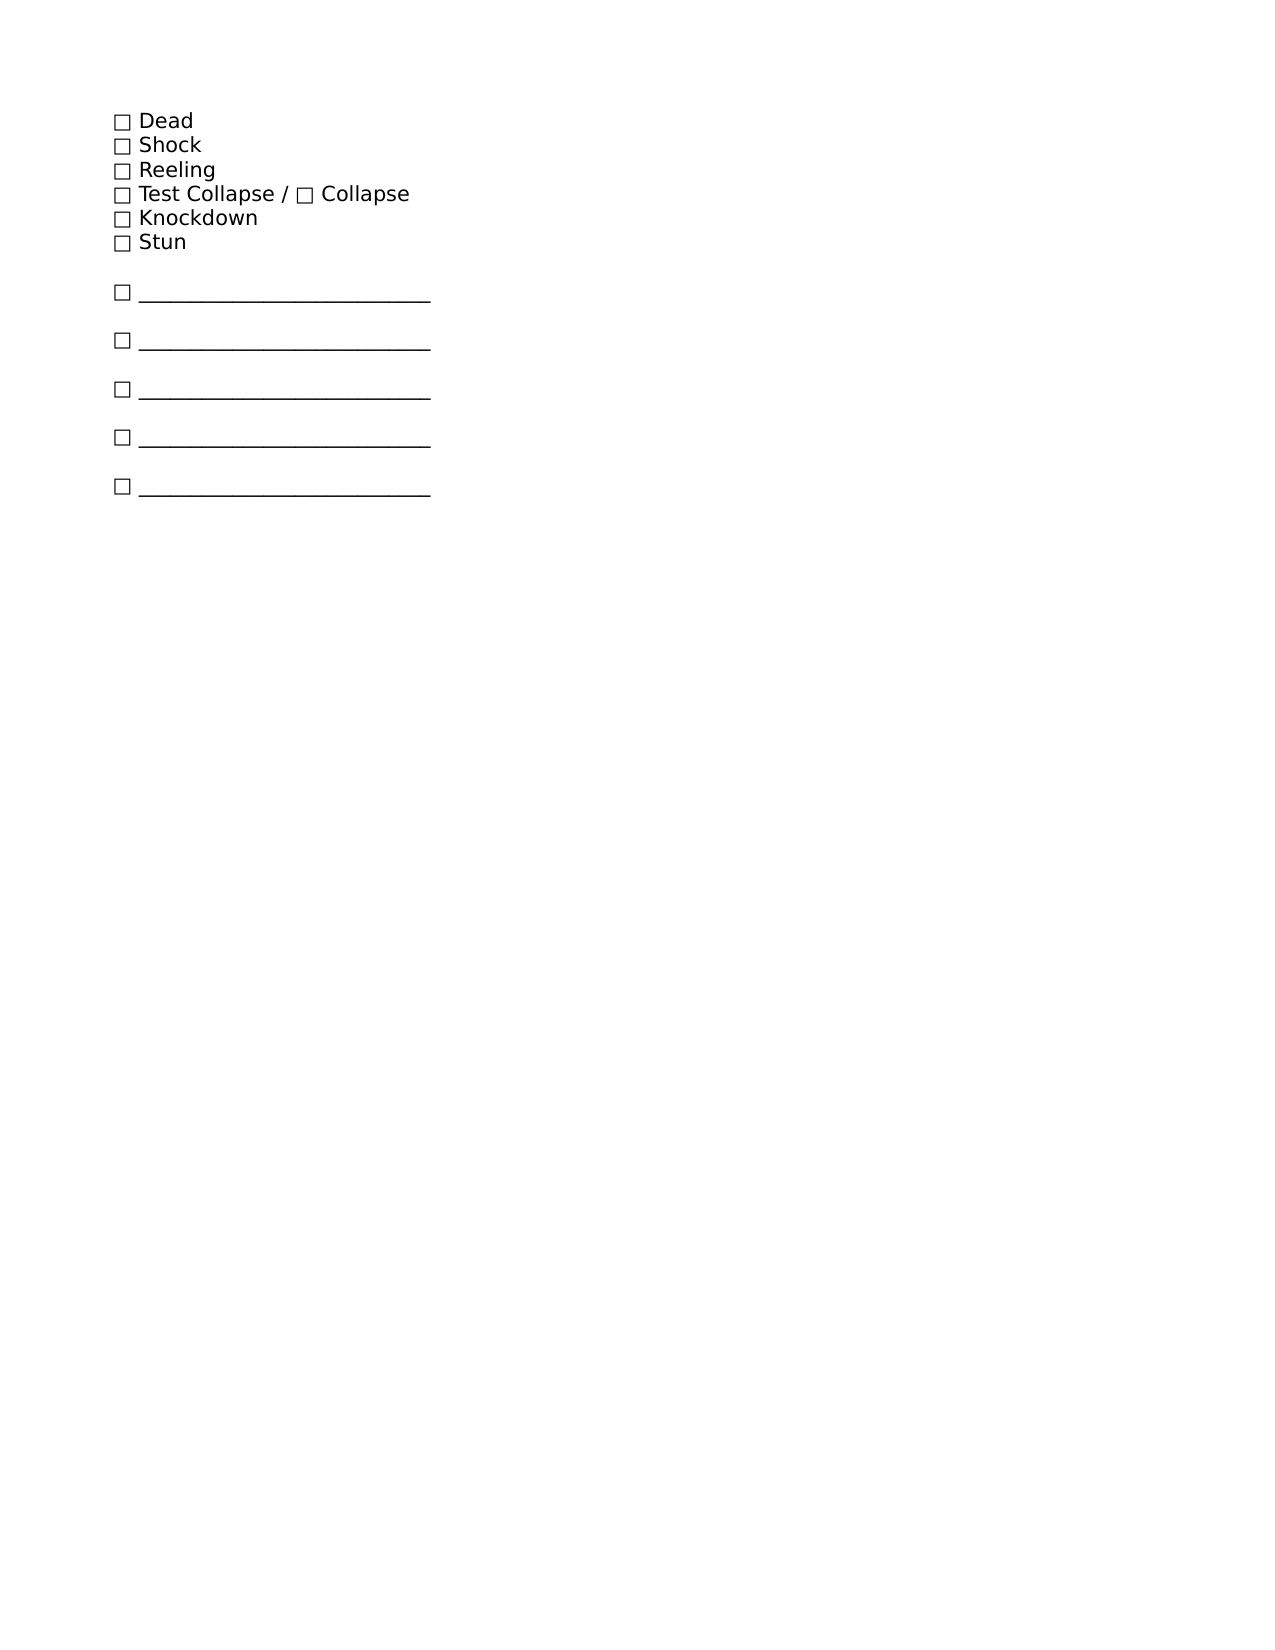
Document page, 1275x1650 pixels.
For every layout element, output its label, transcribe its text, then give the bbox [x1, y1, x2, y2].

text □ Dead [112, 109, 630, 133]
text □ ____________________________ [112, 327, 630, 352]
text □ ____________________________ [112, 473, 630, 497]
text □ ____________________________ [112, 376, 630, 400]
text □ ____________________________ [112, 279, 630, 303]
text □ Shock [112, 133, 630, 158]
text □ Stun [112, 230, 630, 255]
text □ Knockdown [112, 206, 630, 230]
text □ Reeling [112, 158, 630, 182]
text □ Test Collapse / □ Collapse [112, 182, 630, 206]
text □ ____________________________ [112, 424, 630, 449]
